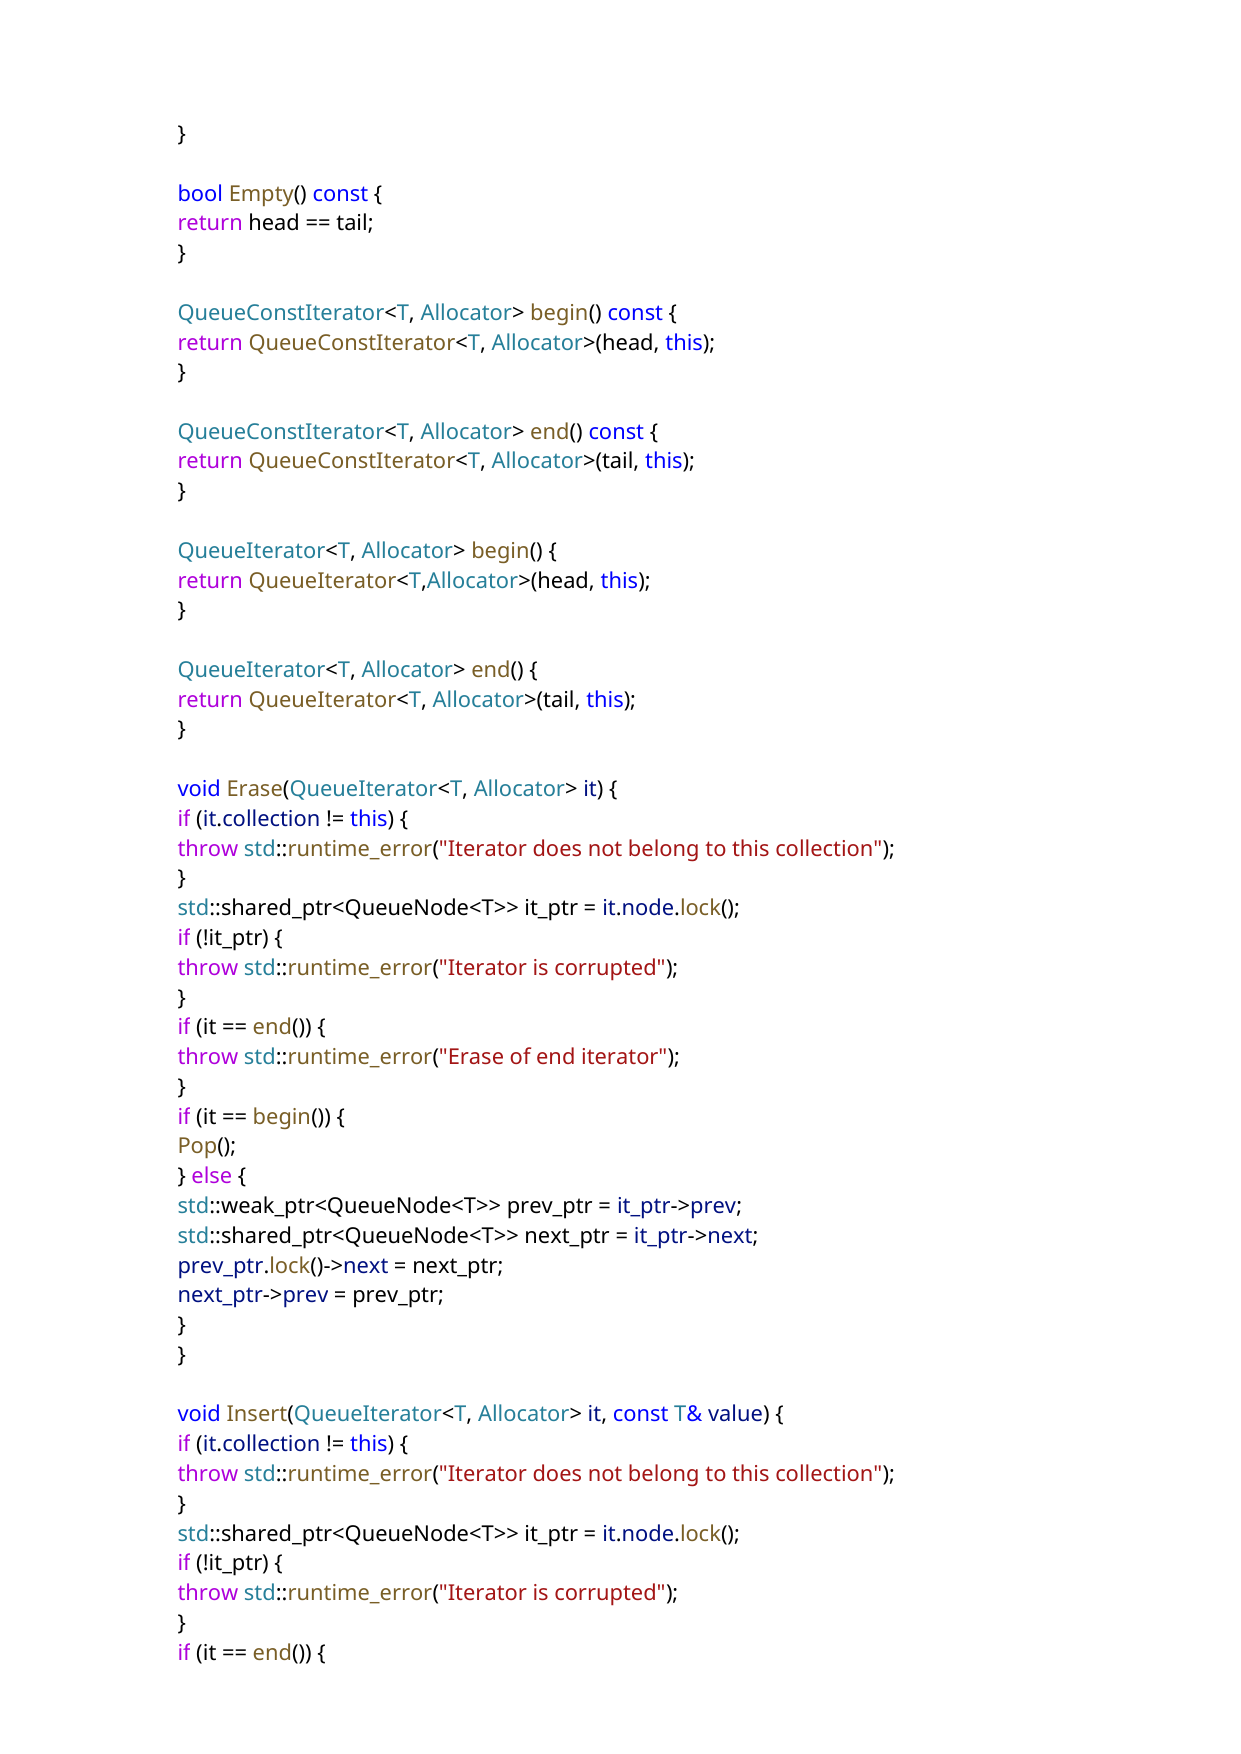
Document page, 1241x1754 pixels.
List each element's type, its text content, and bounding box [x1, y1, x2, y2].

text return QueueConstIterator<T, Allocator>(tail, this); [177, 446, 1152, 475]
text } [177, 594, 1152, 624]
text } [177, 1309, 1152, 1339]
text prev_ptr.lock()->next = next_ptr; [177, 1249, 1152, 1279]
text std::shared_ptr<QueueNode<T>> next_ptr = it_ptr->next; [177, 1220, 1152, 1249]
text throw std::runtime_error("Iterator does not belong to this collection"); [177, 1458, 1152, 1488]
text QueueConstIterator<T, Allocator> end() const { [177, 416, 1152, 446]
text if (!it_ptr) { [177, 922, 1152, 952]
text } [177, 356, 1152, 386]
text if (!it_ptr) { [177, 1547, 1152, 1577]
text throw std::runtime_error("Iterator does not belong to this collection"); [177, 832, 1152, 862]
text } [177, 1339, 1152, 1369]
text QueueIterator<T, Allocator> begin() { [177, 535, 1152, 564]
text } [177, 713, 1152, 743]
text void Erase(QueueIterator<T, Allocator> it) { [177, 773, 1152, 803]
text std::shared_ptr<QueueNode<T>> it_ptr = it.node.lock(); [177, 892, 1152, 922]
text QueueConstIterator<T, Allocator> begin() const { [177, 297, 1152, 326]
text throw std::runtime_error("Iterator is corrupted"); [177, 1577, 1152, 1607]
text bool Empty() const { [177, 178, 1152, 207]
text return head == tail; [177, 207, 1152, 237]
text } [177, 1071, 1152, 1101]
text return QueueIterator<T, Allocator>(tail, this); [177, 684, 1152, 713]
text } [177, 475, 1152, 505]
text if (it.collection != this) { [177, 1428, 1152, 1458]
text if (it == begin()) { [177, 1101, 1152, 1130]
text } [177, 862, 1152, 892]
text } [177, 118, 1152, 148]
text throw std::runtime_error("Erase of end iterator"); [177, 1041, 1152, 1071]
text } [177, 237, 1152, 267]
text std::shared_ptr<QueueNode<T>> it_ptr = it.node.lock(); [177, 1518, 1152, 1547]
text } [177, 1607, 1152, 1637]
text } [177, 1488, 1152, 1518]
text return QueueIterator<T,Allocator>(head, this); [177, 564, 1152, 594]
text } [177, 981, 1152, 1011]
text if (it.collection != this) { [177, 803, 1152, 832]
text QueueIterator<T, Allocator> end() { [177, 654, 1152, 684]
text if (it == end()) { [177, 1637, 1152, 1667]
text } else { [177, 1160, 1152, 1190]
text next_ptr->prev = prev_ptr; [177, 1279, 1152, 1309]
text void Insert(QueueIterator<T, Allocator> it, const T& value) { [177, 1398, 1152, 1428]
text return QueueConstIterator<T, Allocator>(head, this); [177, 326, 1152, 356]
text Pop(); [177, 1130, 1152, 1160]
text if (it == end()) { [177, 1011, 1152, 1041]
text std::weak_ptr<QueueNode<T>> prev_ptr = it_ptr->prev; [177, 1190, 1152, 1220]
text throw std::runtime_error("Iterator is corrupted"); [177, 952, 1152, 981]
